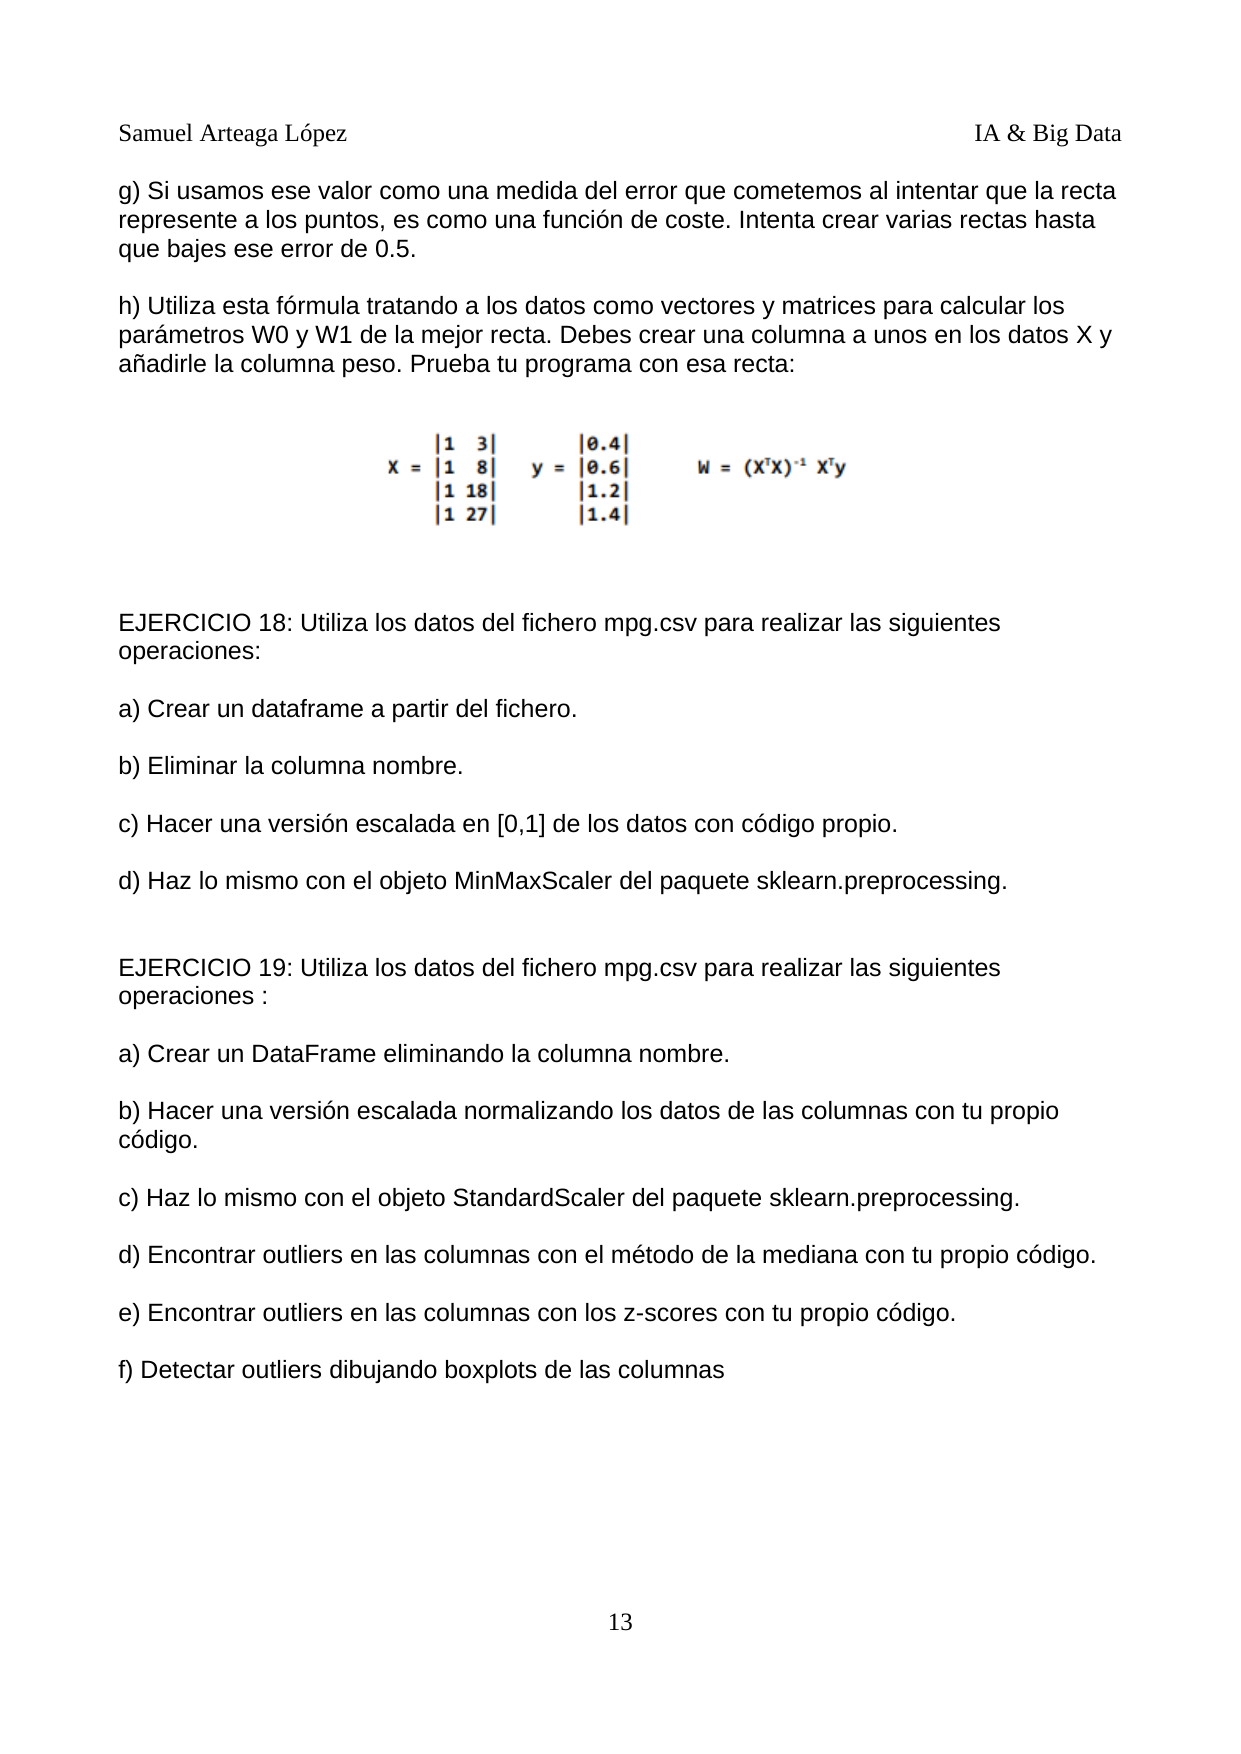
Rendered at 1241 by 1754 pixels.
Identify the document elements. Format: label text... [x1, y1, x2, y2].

text c) Hacer una versión escalada en [0,1] de los datos con código propio. [118, 809, 1122, 838]
picture [383, 422, 857, 532]
text b) Hacer una versión escalada normalizando los datos de las columnas con tu propio código. [118, 1096, 1122, 1154]
text h) Utiliza esta fórmula tratando a los datos como vectores y matrices para calcular los parámetros W0 y W1 de la mejor recta. Debes crear una columna a unos en los datos X y añadirle la columna peso. Prueba tu programa con esa recta: [118, 291, 1122, 378]
text b) Eliminar la columna nombre. [118, 751, 1122, 780]
text EJERCICIO 19: Utiliza los datos del fichero mpg.csv para realizar las siguientes operaciones : [118, 953, 1122, 1010]
text c) Haz lo mismo con el objeto StandardScaler del paquete sklearn.preprocessing. [118, 1183, 1122, 1211]
text f) Detectar outliers dibujando boxplots de las columnas [118, 1355, 1122, 1384]
text EJERCICIO 18: Utiliza los datos del fichero mpg.csv para realizar las siguientes operaciones: [118, 608, 1122, 665]
text d) Haz lo mismo con el objeto MinMaxScaler del paquete sklearn.preprocessing. [118, 866, 1122, 895]
text g) Si usamos ese valor como una medida del error que cometemos al intentar que la recta represente a los puntos, es como una función de coste. Intenta crear varias rectas hasta que bajes ese error de 0.5. [118, 176, 1122, 263]
text d) Encontrar outliers en las columnas con el método de la mediana con tu propio código. [118, 1240, 1122, 1269]
text a) Crear un dataframe a partir del fichero. [118, 694, 1122, 723]
text a) Crear un DataFrame eliminando la columna nombre. [118, 1039, 1122, 1068]
text e) Encontrar outliers en las columnas con los z-scores con tu propio código. [118, 1298, 1122, 1326]
